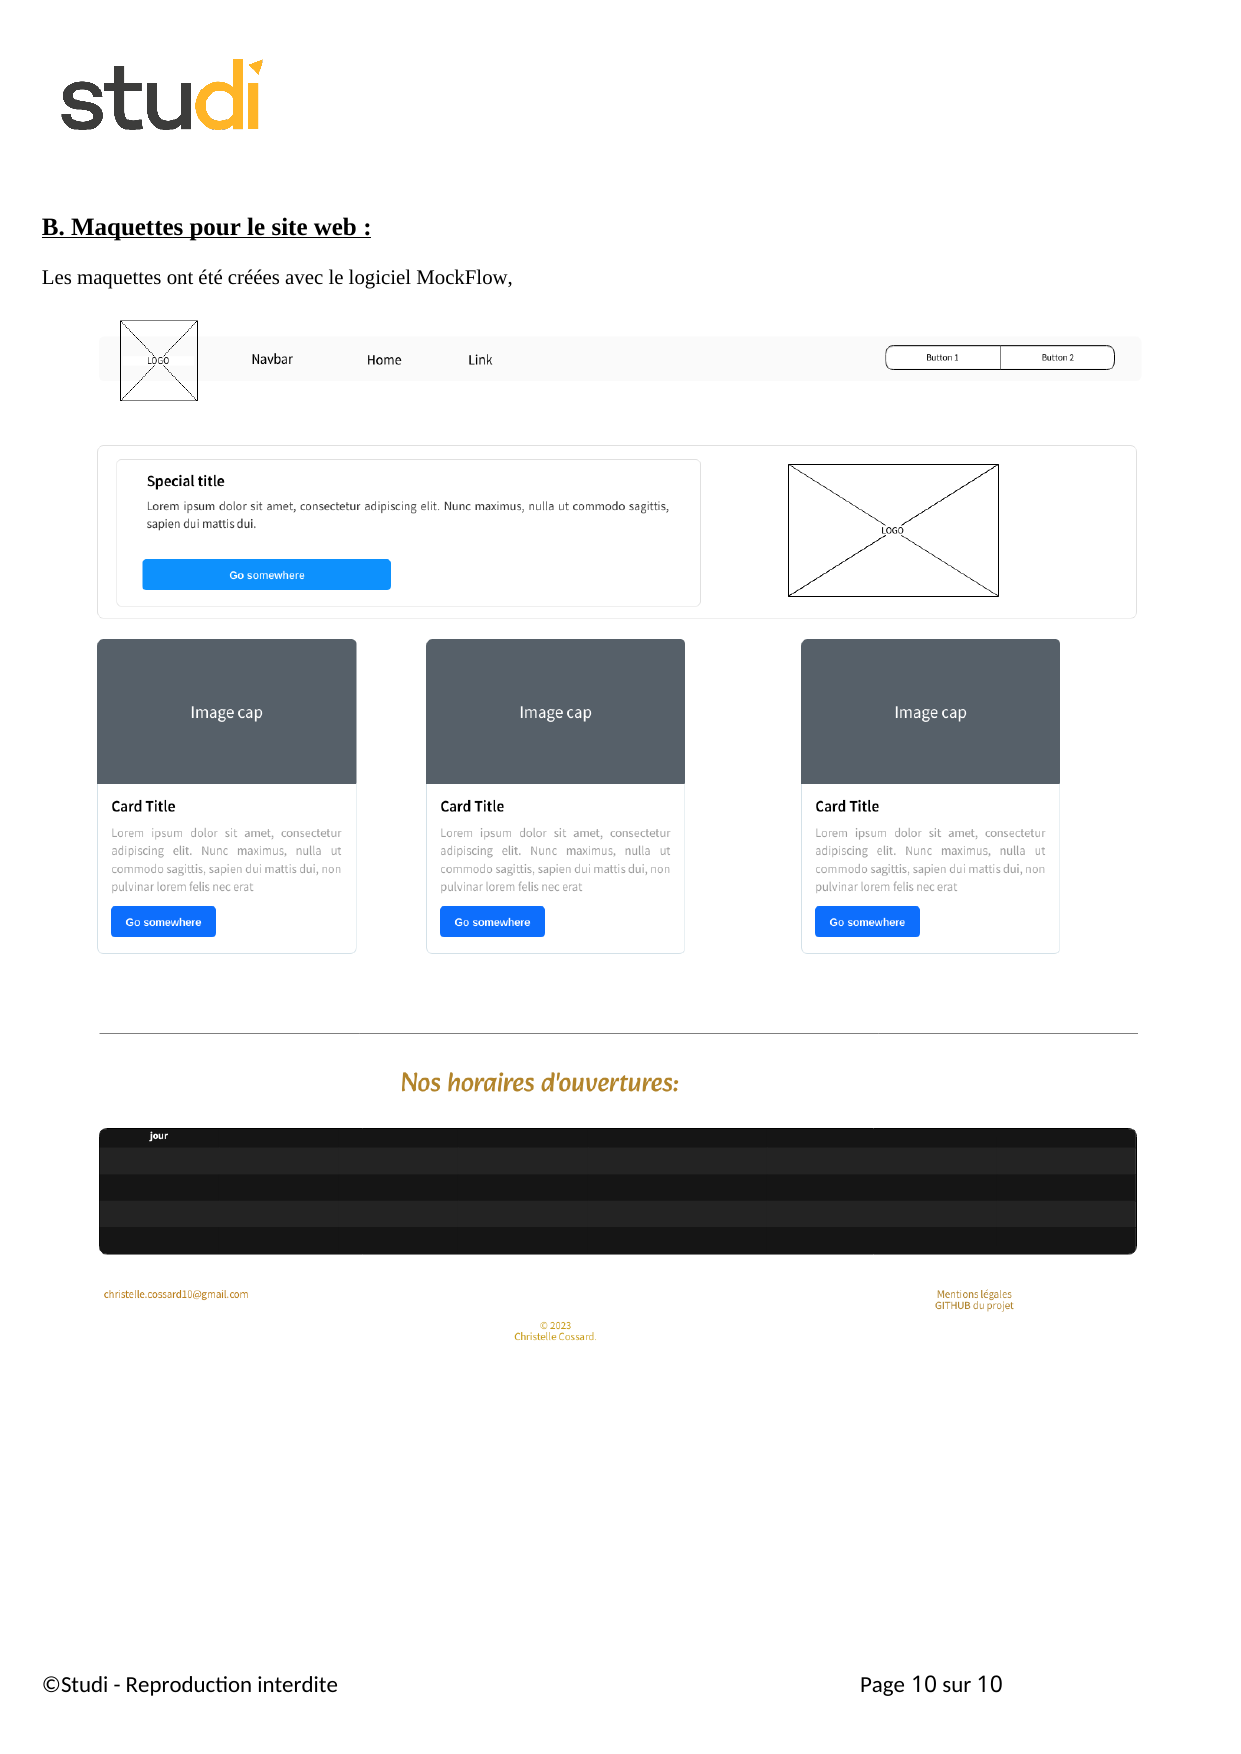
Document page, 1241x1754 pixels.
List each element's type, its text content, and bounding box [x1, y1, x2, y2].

picture [70, 312, 1191, 1444]
text B. Maquettes pour le site web : [42, 212, 1220, 241]
picture [61, 59, 263, 130]
text Les maquettes ont été créées avec le logiciel MockFlow, [42, 264, 1220, 289]
